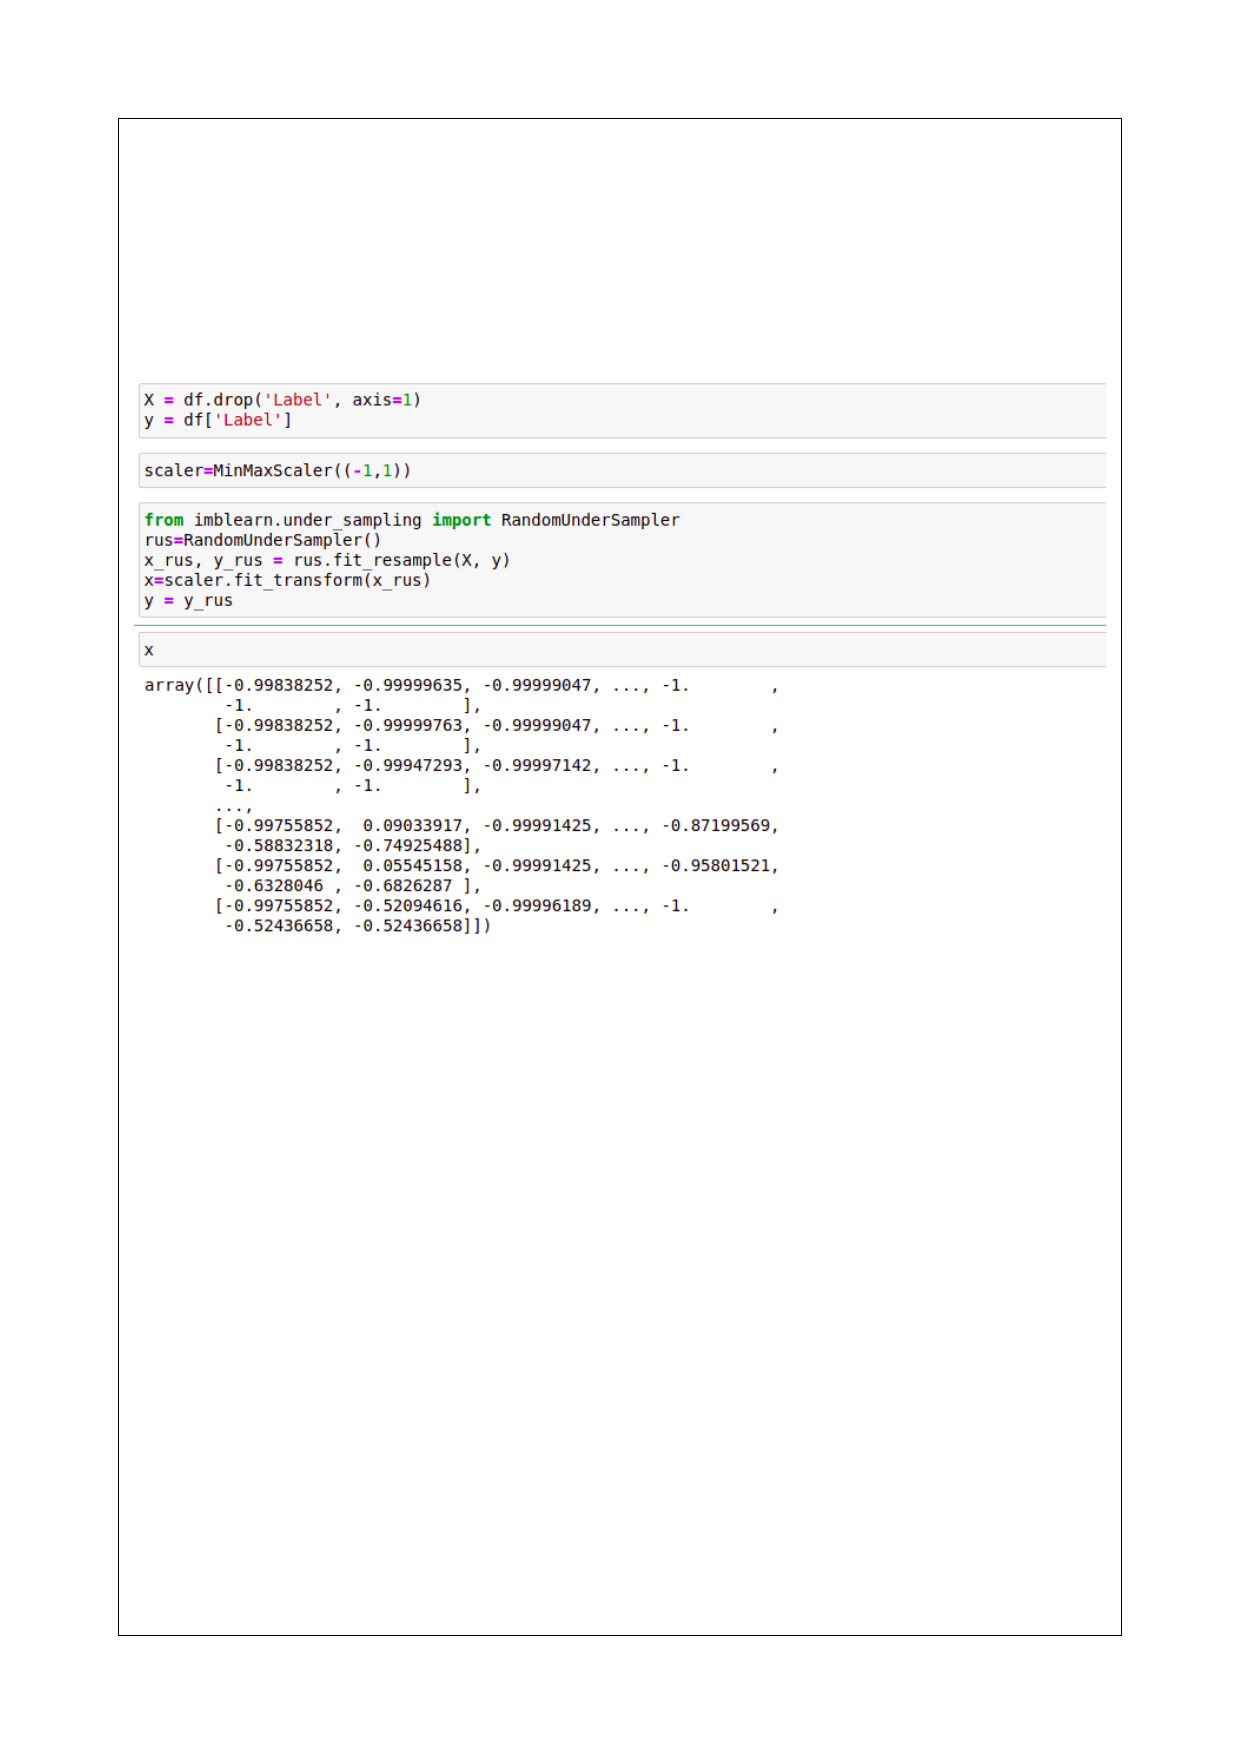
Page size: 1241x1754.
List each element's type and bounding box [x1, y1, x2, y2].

picture [134, 382, 1107, 942]
